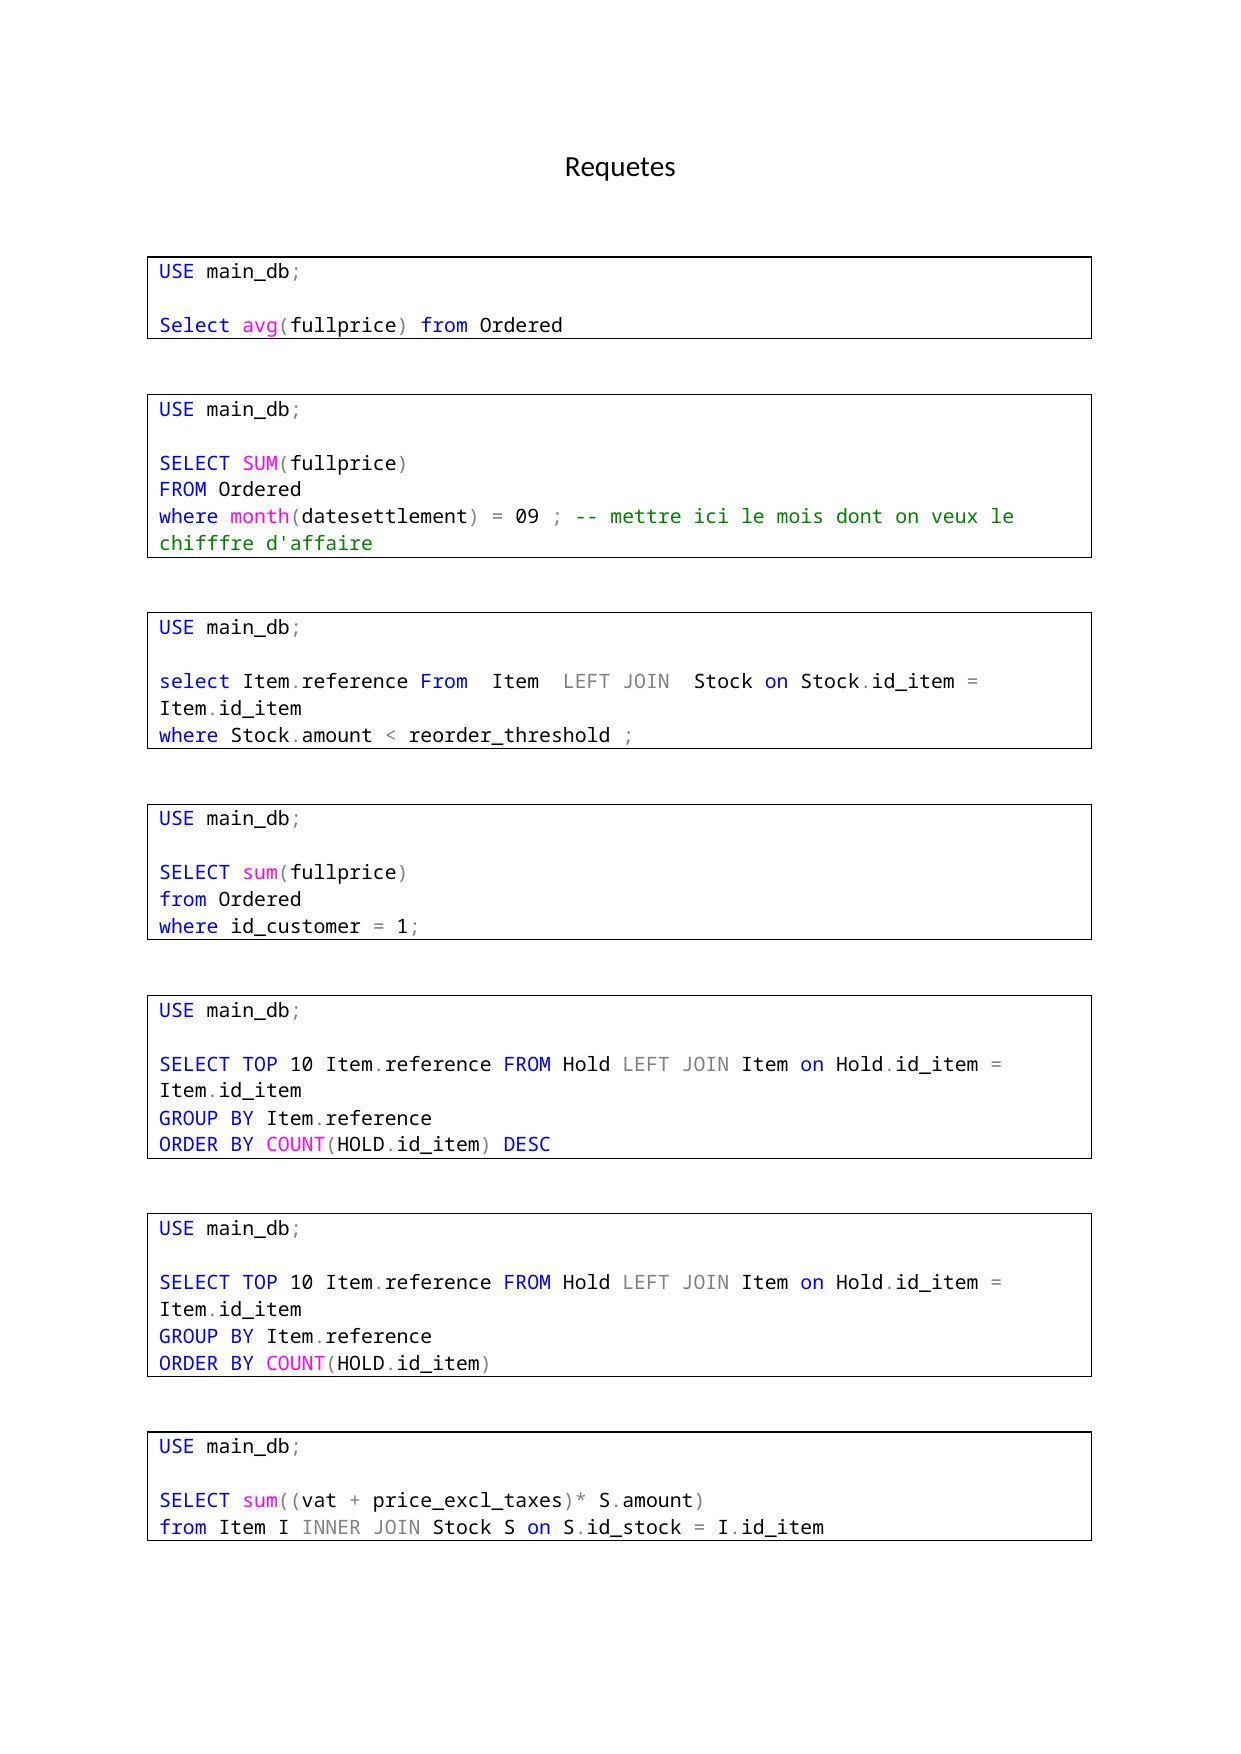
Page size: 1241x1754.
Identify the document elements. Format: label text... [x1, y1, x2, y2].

table_header USE main_db; SELECT sum(fullprice) from Ordered where id_customer = 1; [148, 805, 1091, 939]
table_header USE main_db; SELECT sum((vat + price_excl_taxes)* S.amount) from Item I INNER JOIN Stock S on S.id_stock = I.id_item [148, 1433, 1091, 1540]
table_header USE main_db; SELECT SUM(fullprice) FROM Ordered where month(datesettlement) = 09 ; -- mettre ici le mois dont on veux le chifffre d'affaire [148, 395, 1091, 557]
text Requetes [148, 148, 1093, 183]
table_header USE main_db; SELECT TOP 10 Item.reference FROM Hold LEFT JOIN Item on Hold.id_item = Item.id_item GROUP BY Item.reference ORDER BY COUNT(HOLD.id_item) [148, 1214, 1091, 1376]
table_header USE main_db; Select avg(fullprice) from Ordered [148, 258, 1091, 338]
table_header USE main_db; SELECT TOP 10 Item.reference FROM Hold LEFT JOIN Item on Hold.id_item = Item.id_item GROUP BY Item.reference ORDER BY COUNT(HOLD.id_item) DESC [148, 996, 1091, 1158]
table_header USE main_db; select Item.reference From Item LEFT JOIN Stock on Stock.id_item = Item.id_item where Stock.amount < reorder_threshold ; [148, 613, 1091, 748]
